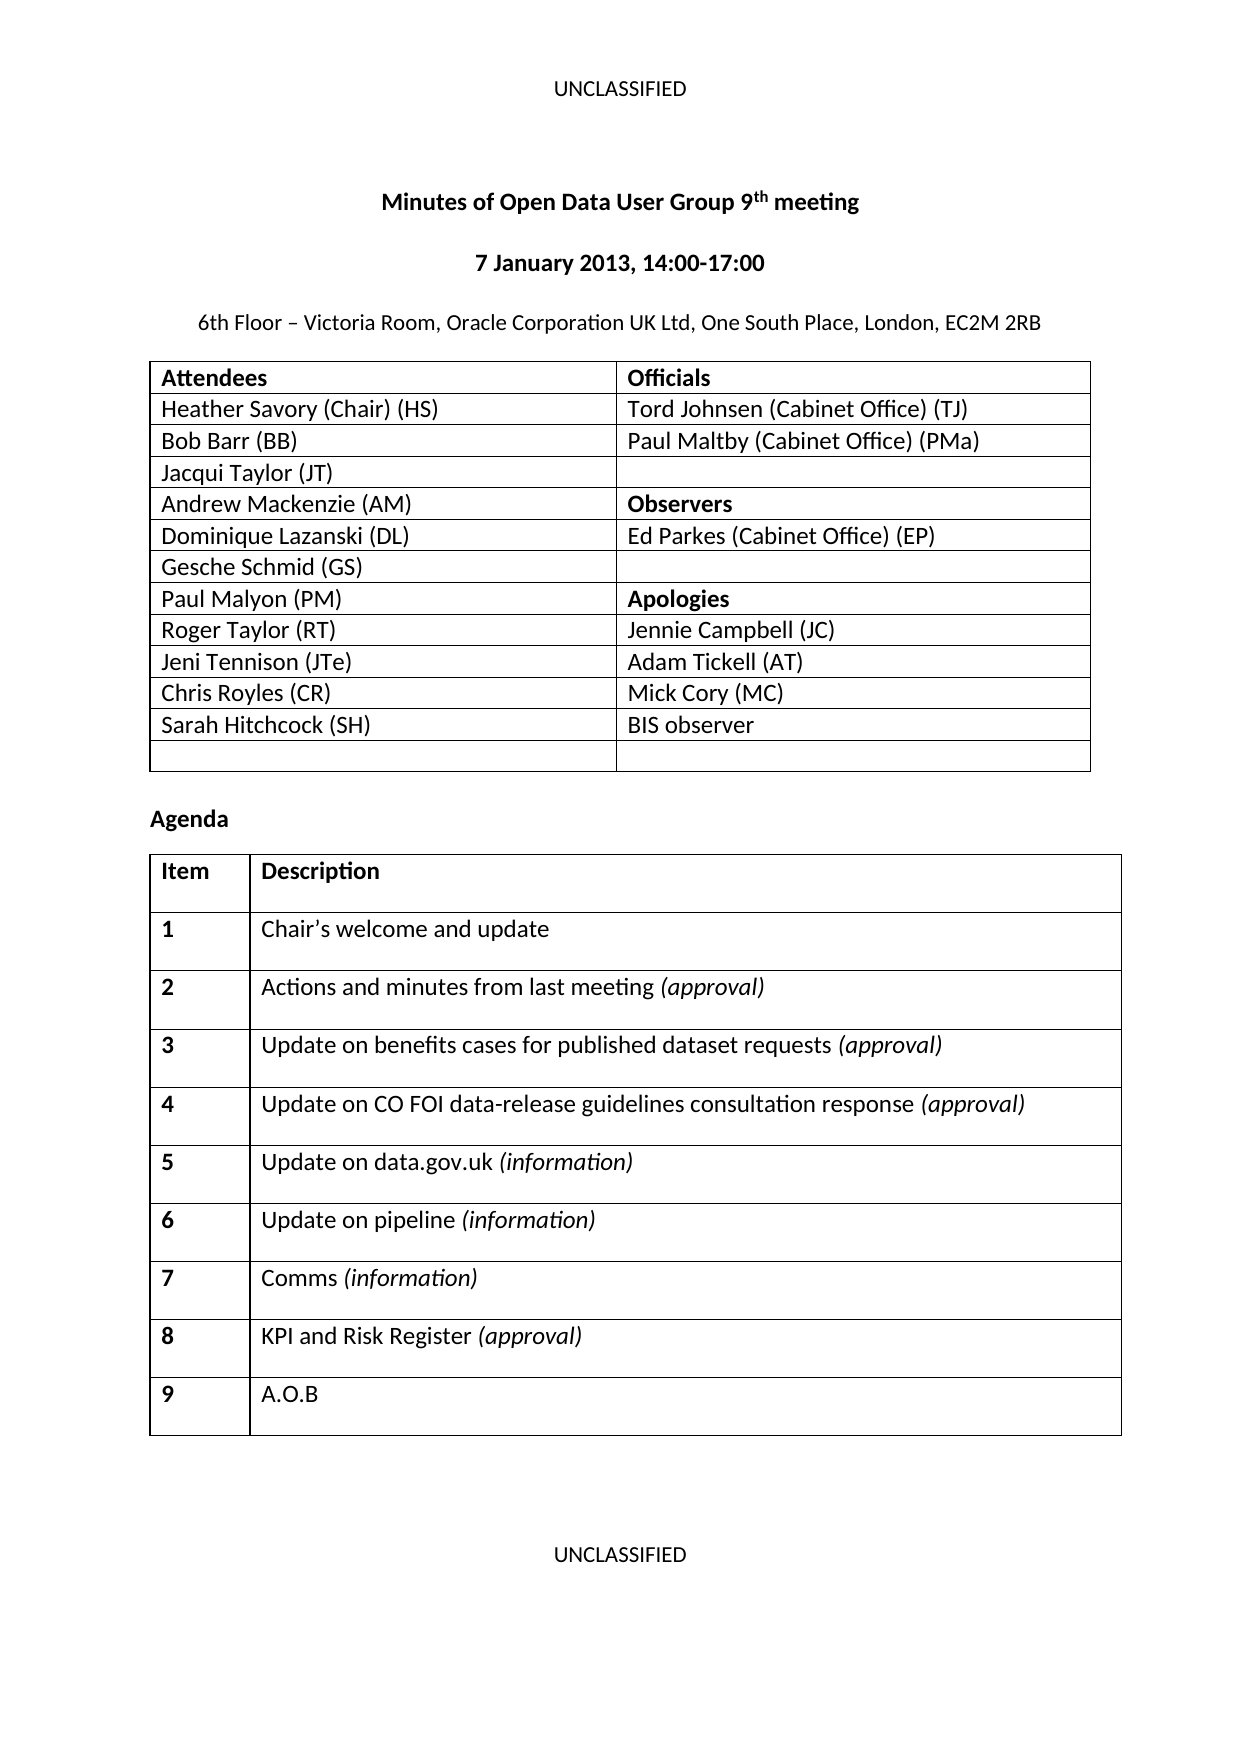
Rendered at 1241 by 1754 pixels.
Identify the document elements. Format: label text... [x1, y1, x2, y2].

table_cell Comms (information) [251, 1262, 1121, 1319]
table_cell [617, 457, 1090, 487]
table_cell 8 [151, 1320, 249, 1377]
table_cell Jeni Tennison (JTe) [151, 646, 616, 677]
subtitle Agenda [150, 803, 1090, 833]
table_cell Jacqui Taylor (JT) [151, 457, 616, 487]
table_cell Heather Savory (Chair) (HS) [151, 394, 616, 424]
table_cell Sarah Hitchcock (SH) [151, 709, 616, 740]
table_cell 7 [151, 1262, 249, 1319]
table_cell Update on benefits cases for published dataset requests (approval) [251, 1030, 1121, 1087]
table_cell Adam Tickell (AT) [617, 646, 1090, 677]
table_header Description [251, 855, 1121, 912]
text Minutes of Open Data User Group 9th meeting [150, 186, 1090, 216]
table_cell [151, 741, 616, 771]
table_header Item [151, 855, 249, 912]
table_cell BIS observer [617, 709, 1090, 740]
table_cell Observers [617, 488, 1090, 519]
table_cell 6 [151, 1204, 249, 1261]
table_cell Ed Parkes (Cabinet Office) (EP) [617, 520, 1090, 550]
table_cell Actions and minutes from last meeting (approval) [251, 971, 1121, 1028]
table_cell Paul Malyon (PM) [151, 583, 616, 613]
table_cell A.O.B [251, 1378, 1121, 1435]
table_cell 3 [151, 1030, 249, 1087]
table_header Officials [617, 362, 1090, 392]
table_cell Tord Johnsen (Cabinet Office) (TJ) [617, 394, 1090, 424]
table_cell Chris Royles (CR) [151, 678, 616, 708]
table_header Attendees [151, 362, 616, 392]
table_cell Update on pipeline (information) [251, 1204, 1121, 1261]
table_cell Chair’s welcome and update [251, 913, 1121, 970]
text 6th Floor – Victoria Room, Oracle Corporation UK Ltd, One South Place, London, EC2M 2RB [150, 308, 1090, 336]
table_cell Apologies [617, 583, 1090, 613]
table_cell 9 [151, 1378, 249, 1435]
text 7 January 2013, 14:00-17:00 [150, 247, 1090, 277]
table_cell Gesche Schmid (GS) [151, 551, 616, 582]
table_cell Update on data.gov.uk (information) [251, 1146, 1121, 1203]
table_cell 5 [151, 1146, 249, 1203]
table_cell 2 [151, 971, 249, 1028]
table_cell Dominique Lazanski (DL) [151, 520, 616, 550]
table_cell Andrew Mackenzie (AM) [151, 488, 616, 519]
table_cell Mick Cory (MC) [617, 678, 1090, 708]
table_cell [617, 551, 1090, 582]
table_cell Paul Maltby (Cabinet Office) (PMa) [617, 425, 1090, 456]
table_cell Jennie Campbell (JC) [617, 615, 1090, 645]
table_cell 1 [151, 913, 249, 970]
table_cell Roger Taylor (RT) [151, 615, 616, 645]
table_cell Bob Barr (BB) [151, 425, 616, 456]
table_cell [617, 741, 1090, 771]
table_cell 4 [151, 1088, 249, 1145]
table_cell Update on CO FOI data-release guidelines consultation response (approval) [251, 1088, 1121, 1145]
table_cell KPI and Risk Register (approval) [251, 1320, 1121, 1377]
